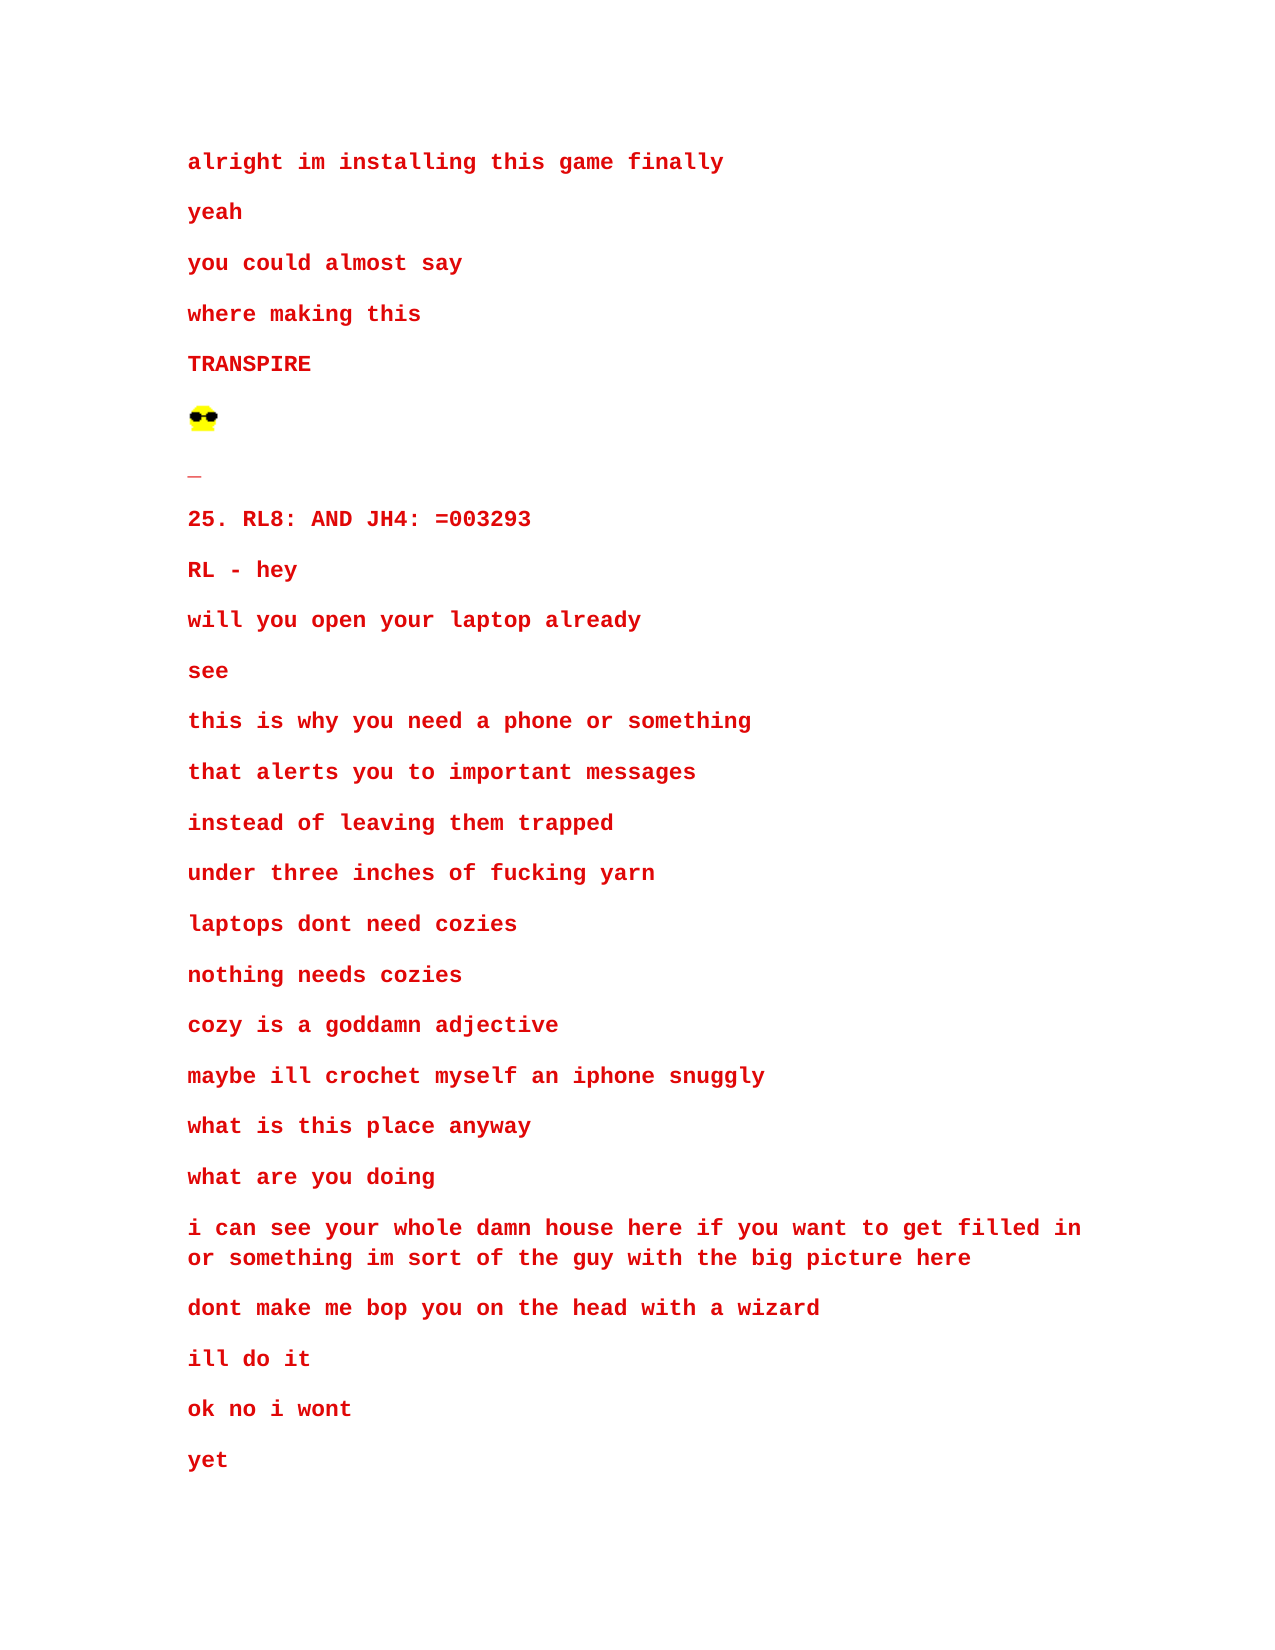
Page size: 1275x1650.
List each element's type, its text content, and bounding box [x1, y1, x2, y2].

text _ [187, 457, 1087, 483]
text 25. RL8: AND JH4: =003293 [187, 507, 1087, 533]
text RL - hey [187, 558, 1087, 584]
text i can see your whole damn house here if you want to get filled in or something im sort of the guy with the big picture here [187, 1216, 1087, 1272]
text what are you doing [187, 1166, 1087, 1191]
text see [187, 659, 1087, 685]
text where making this [187, 302, 1087, 328]
text ok no i wont [187, 1398, 1087, 1424]
text cozy is a goddamn adjective [187, 1014, 1087, 1039]
text this is why you need a phone or something [187, 710, 1087, 736]
text maybe ill crochet myself an iphone snuggly [187, 1064, 1087, 1090]
text under three inches of fucking yarn [187, 862, 1087, 888]
text alright im installing this game finally [187, 150, 1087, 176]
text yeah [187, 201, 1087, 227]
text you could almost say [187, 251, 1087, 277]
text that alerts you to important messages [187, 761, 1087, 786]
text TRANSPIRE [187, 352, 1087, 378]
text dont make me bop you on the head with a wizard [187, 1297, 1087, 1322]
text nothing needs cozies [187, 963, 1087, 989]
text instead of leaving them trapped [187, 811, 1087, 837]
text yet [187, 1448, 1087, 1474]
text ill do it [187, 1347, 1087, 1373]
text laptops dont need cozies [187, 912, 1087, 938]
text will you open your laptop already [187, 609, 1087, 634]
text what is this place anyway [187, 1115, 1087, 1141]
